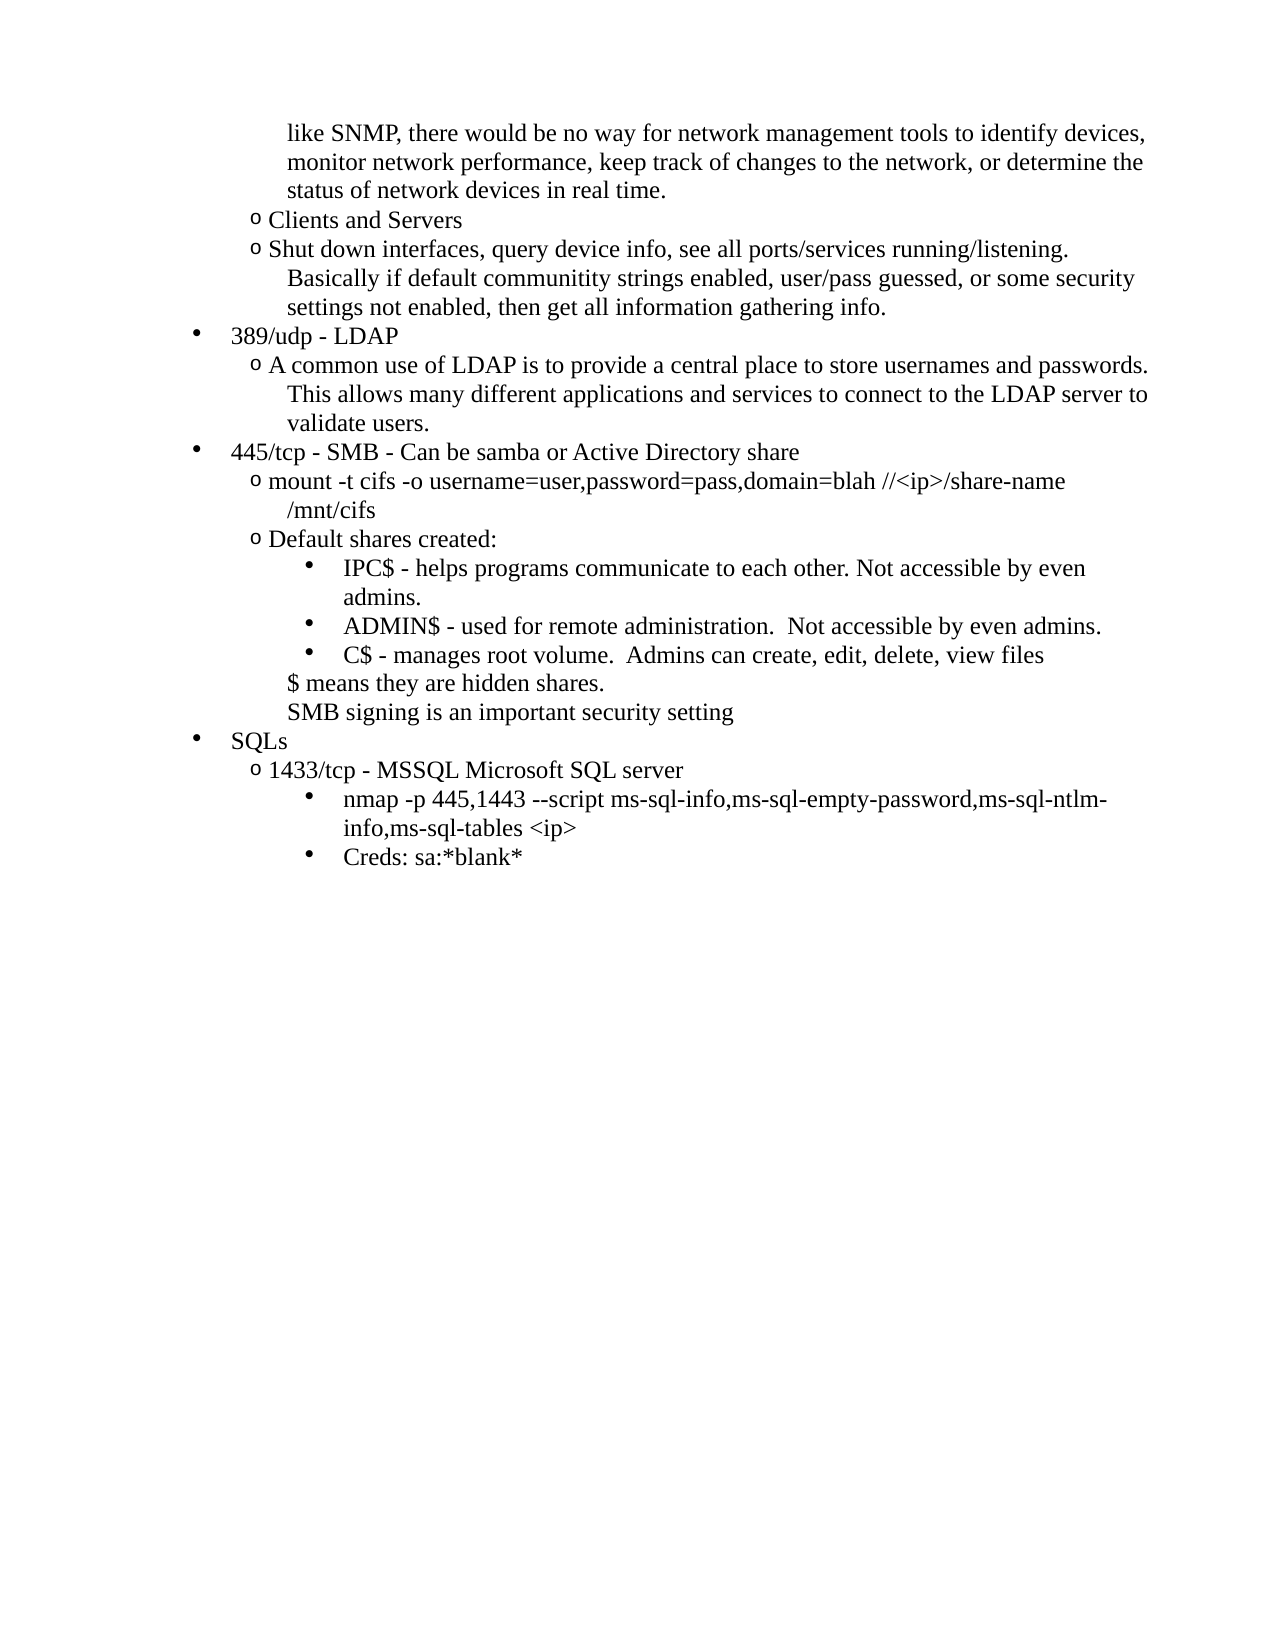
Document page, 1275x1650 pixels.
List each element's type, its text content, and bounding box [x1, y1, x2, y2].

list Default shares created: [249, 524, 1157, 553]
text $ means they are hidden shares. [287, 668, 1157, 697]
list Shut down interfaces, query device info, see all ports/services running/listening. Basically if default communitity strings enabled, user/pass guessed, or some security settings not enabled, then get all information gathering info. [249, 234, 1157, 321]
list SQLs [193, 726, 1157, 755]
list nmap -p 445,1443 --script ms-sql-info,ms-sql-empty-password,ms-sql-ntlm-info,ms-sql-tables <ip> [306, 784, 1157, 842]
list 445/tcp - SMB - Can be samba or Active Directory share [193, 437, 1157, 466]
list like SNMP, there would be no way for network management tools to identify devices, monitor network performance, keep track of changes to the network, or determine the status of network devices in real time. [249, 118, 1157, 204]
list IPC$ - helps programs communicate to each other. Not accessible by even admins. [306, 553, 1157, 611]
list Creds: sa:*blank* [306, 842, 1157, 871]
list mount -t cifs -o username=user,password=pass,domain=blah //<ip>/share-name /mnt/cifs [249, 466, 1157, 524]
list ADMIN$ - used for remote administration. Not accessible by even admins. [306, 611, 1157, 640]
list Clients and Servers [249, 204, 1157, 234]
list A common use of LDAP is to provide a central place to store usernames and passwords. This allows many different applications and services to connect to the LDAP server to validate users. [249, 350, 1157, 437]
text SMB signing is an important security setting [287, 697, 1157, 726]
list 1433/tcp - MSSQL Microsoft SQL server [249, 755, 1157, 784]
list 389/udp - LDAP [193, 321, 1157, 350]
list C$ - manages root volume. Admins can create, edit, delete, view files [306, 640, 1157, 668]
